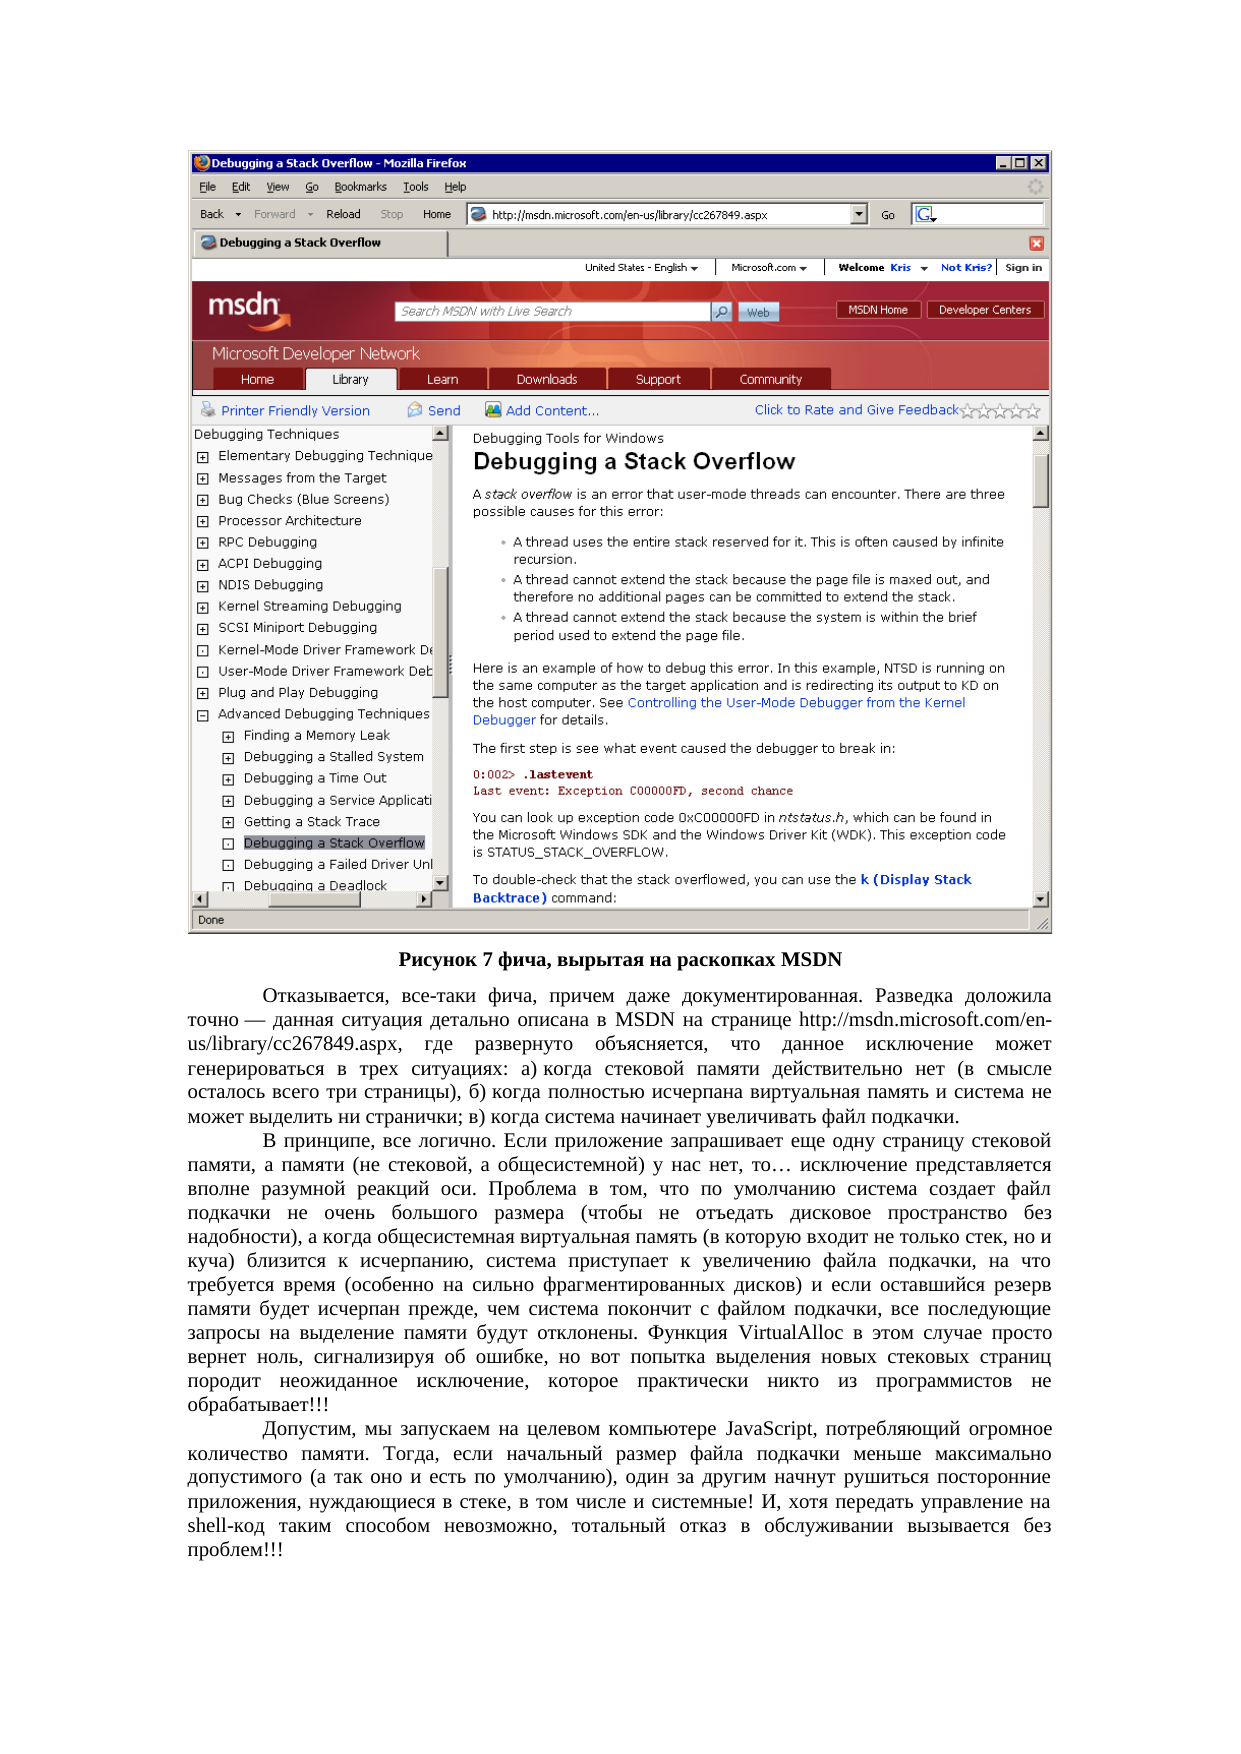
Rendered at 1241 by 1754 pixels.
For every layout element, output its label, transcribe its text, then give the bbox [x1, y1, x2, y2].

picture [188, 150, 1053, 934]
text Допустим, мы запускаем на целевом компьютере JavaScript, потребляющий огромное количество памяти. Тогда, если начальный размер файла подкачки меньше максимально допустимого (а так оно и есть по умолчанию), один за другим начнут рушиться посторонние приложения, нуждающиеся в стеке, в том числе и системные! И, хотя передать управление на shell-код таким способом невозможно, тотальный отказ в обслуживании вызывается без проблем!!! [187, 1416, 1053, 1561]
text В принципе, все логично. Если приложение запрашивает еще одну страницу стековой памяти, а памяти (не стековой, а общесистемной) у нас нет, то… исключение представляется вполне разумной реакций оси. Проблема в том, что по умолчанию система создает файл подкачки не очень большого размера (чтобы не отъедать дисковое пространство без надобности), а когда общесистемная виртуальная память (в которую входит не только стек, но и куча) близится к исчерпанию, система приступает к увеличению файла подкачки, на что требуется время (особенно на сильно фрагментированных дисков) и если оставшийся резерв памяти будет исчерпан прежде, чем система покончит с файлом подкачки, все последующие запросы на выделение памяти будут отклонены. Функция VirtualAlloc в этом случае просто вернет ноль, сигнализируя об ошибке, но вот попытка выделения новых стековых страниц породит неожиданное исключение, которое практически никто из программистов не обрабатывает!!! [187, 1128, 1053, 1416]
text Рисунок 7 фича, вырытая на раскопках MSDN [187, 947, 1053, 971]
text Отказывается, все-таки фича, причем даже документированная. Разведка доложила точно — данная ситуация детально описана в MSDN на странице http://msdn.microsoft.com/en-us/library/cc267849.aspx, где развернуто объясняется, что данное исключение может генерироваться в трех ситуациях: а) когда стековой памяти действительно нет (в смысле осталось всего три страницы), б) когда полностью исчерпана виртуальная память и система не может выделить ни странички; в) когда система начинает увеличивать файл подкачки. [187, 983, 1053, 1128]
